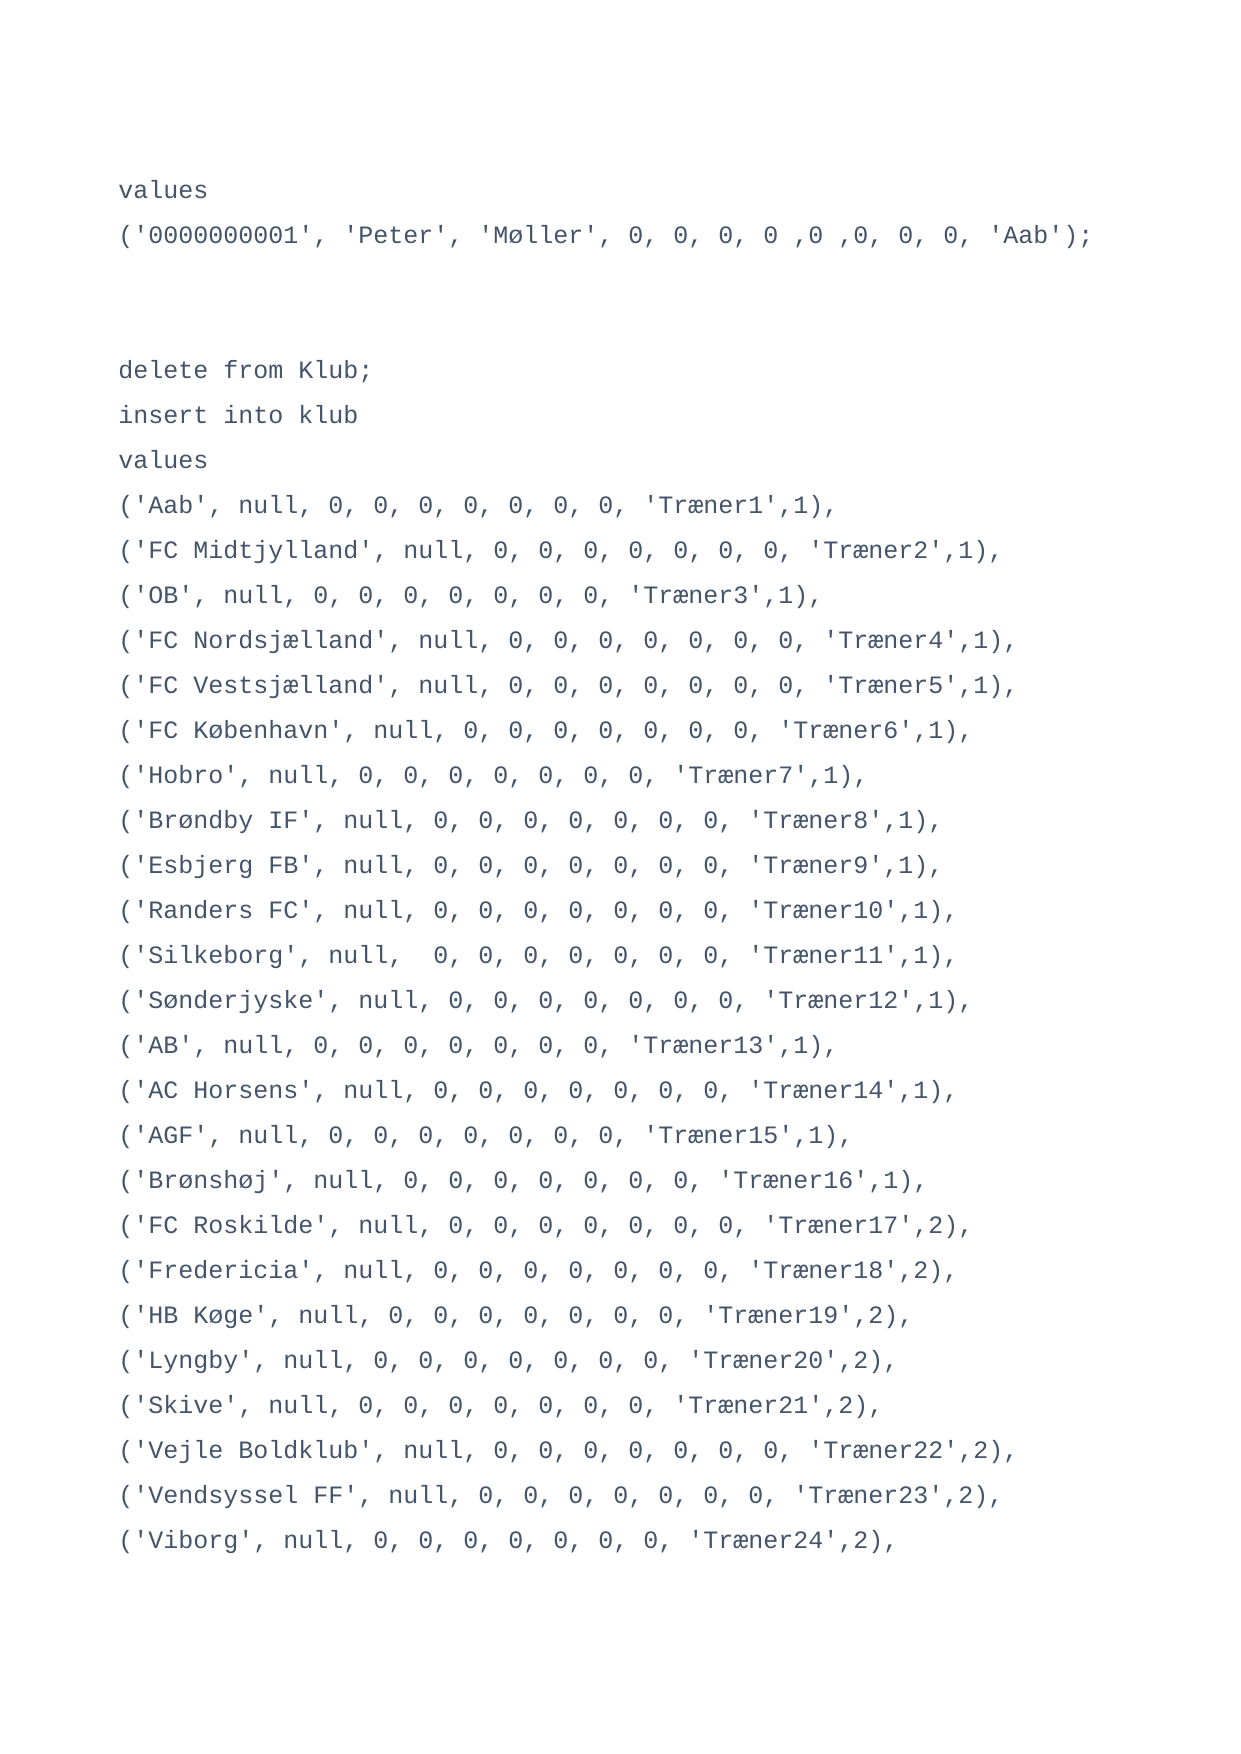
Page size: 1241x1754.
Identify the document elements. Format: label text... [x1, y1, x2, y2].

text ('Brønshøj', null, 0, 0, 0, 0, 0, 0, 0, 'Træner16',1), [118, 1167, 1122, 1196]
text ('AC Horsens', null, 0, 0, 0, 0, 0, 0, 0, 'Træner14',1), [118, 1077, 1122, 1106]
text ('HB Køge', null, 0, 0, 0, 0, 0, 0, 0, 'Træner19',2), [118, 1302, 1122, 1331]
text ('Aab', null, 0, 0, 0, 0, 0, 0, 0, 'Træner1',1), [118, 492, 1122, 521]
text insert into klub [118, 402, 1122, 431]
text ('Esbjerg FB', null, 0, 0, 0, 0, 0, 0, 0, 'Træner9',1), [118, 852, 1122, 881]
text ('FC København', null, 0, 0, 0, 0, 0, 0, 0, 'Træner6',1), [118, 717, 1122, 746]
text ('Randers FC', null, 0, 0, 0, 0, 0, 0, 0, 'Træner10',1), [118, 897, 1122, 926]
text ('Fredericia', null, 0, 0, 0, 0, 0, 0, 0, 'Træner18',2), [118, 1257, 1122, 1286]
text ('Hobro', null, 0, 0, 0, 0, 0, 0, 0, 'Træner7',1), [118, 762, 1122, 791]
text ('OB', null, 0, 0, 0, 0, 0, 0, 0, 'Træner3',1), [118, 582, 1122, 611]
text ('0000000001', 'Peter', 'Møller', 0, 0, 0, 0 ,0 ,0, 0, 0, 'Aab'); [118, 222, 1122, 251]
text ('FC Roskilde', null, 0, 0, 0, 0, 0, 0, 0, 'Træner17',2), [118, 1212, 1122, 1241]
text ('Vendsyssel FF', null, 0, 0, 0, 0, 0, 0, 0, 'Træner23',2), [118, 1482, 1122, 1511]
text ('FC Vestsjælland', null, 0, 0, 0, 0, 0, 0, 0, 'Træner5',1), [118, 672, 1122, 701]
text values [118, 447, 1122, 476]
text ('AGF', null, 0, 0, 0, 0, 0, 0, 0, 'Træner15',1), [118, 1122, 1122, 1151]
text ('Brøndby IF', null, 0, 0, 0, 0, 0, 0, 0, 'Træner8',1), [118, 807, 1122, 836]
text ('AB', null, 0, 0, 0, 0, 0, 0, 0, 'Træner13',1), [118, 1032, 1122, 1061]
text values [118, 177, 1122, 206]
text ('Sønderjyske', null, 0, 0, 0, 0, 0, 0, 0, 'Træner12',1), [118, 987, 1122, 1016]
text ('Silkeborg', null, 0, 0, 0, 0, 0, 0, 0, 'Træner11',1), [118, 942, 1122, 971]
text ('FC Nordsjælland', null, 0, 0, 0, 0, 0, 0, 0, 'Træner4',1), [118, 627, 1122, 656]
text ('FC Midtjylland', null, 0, 0, 0, 0, 0, 0, 0, 'Træner2',1), [118, 537, 1122, 566]
text ('Lyngby', null, 0, 0, 0, 0, 0, 0, 0, 'Træner20',2), [118, 1347, 1122, 1376]
text delete from Klub; [118, 357, 1122, 386]
text ('Viborg', null, 0, 0, 0, 0, 0, 0, 0, 'Træner24',2), [118, 1527, 1122, 1556]
text ('Vejle Boldklub', null, 0, 0, 0, 0, 0, 0, 0, 'Træner22',2), [118, 1437, 1122, 1466]
text ('Skive', null, 0, 0, 0, 0, 0, 0, 0, 'Træner21',2), [118, 1392, 1122, 1421]
